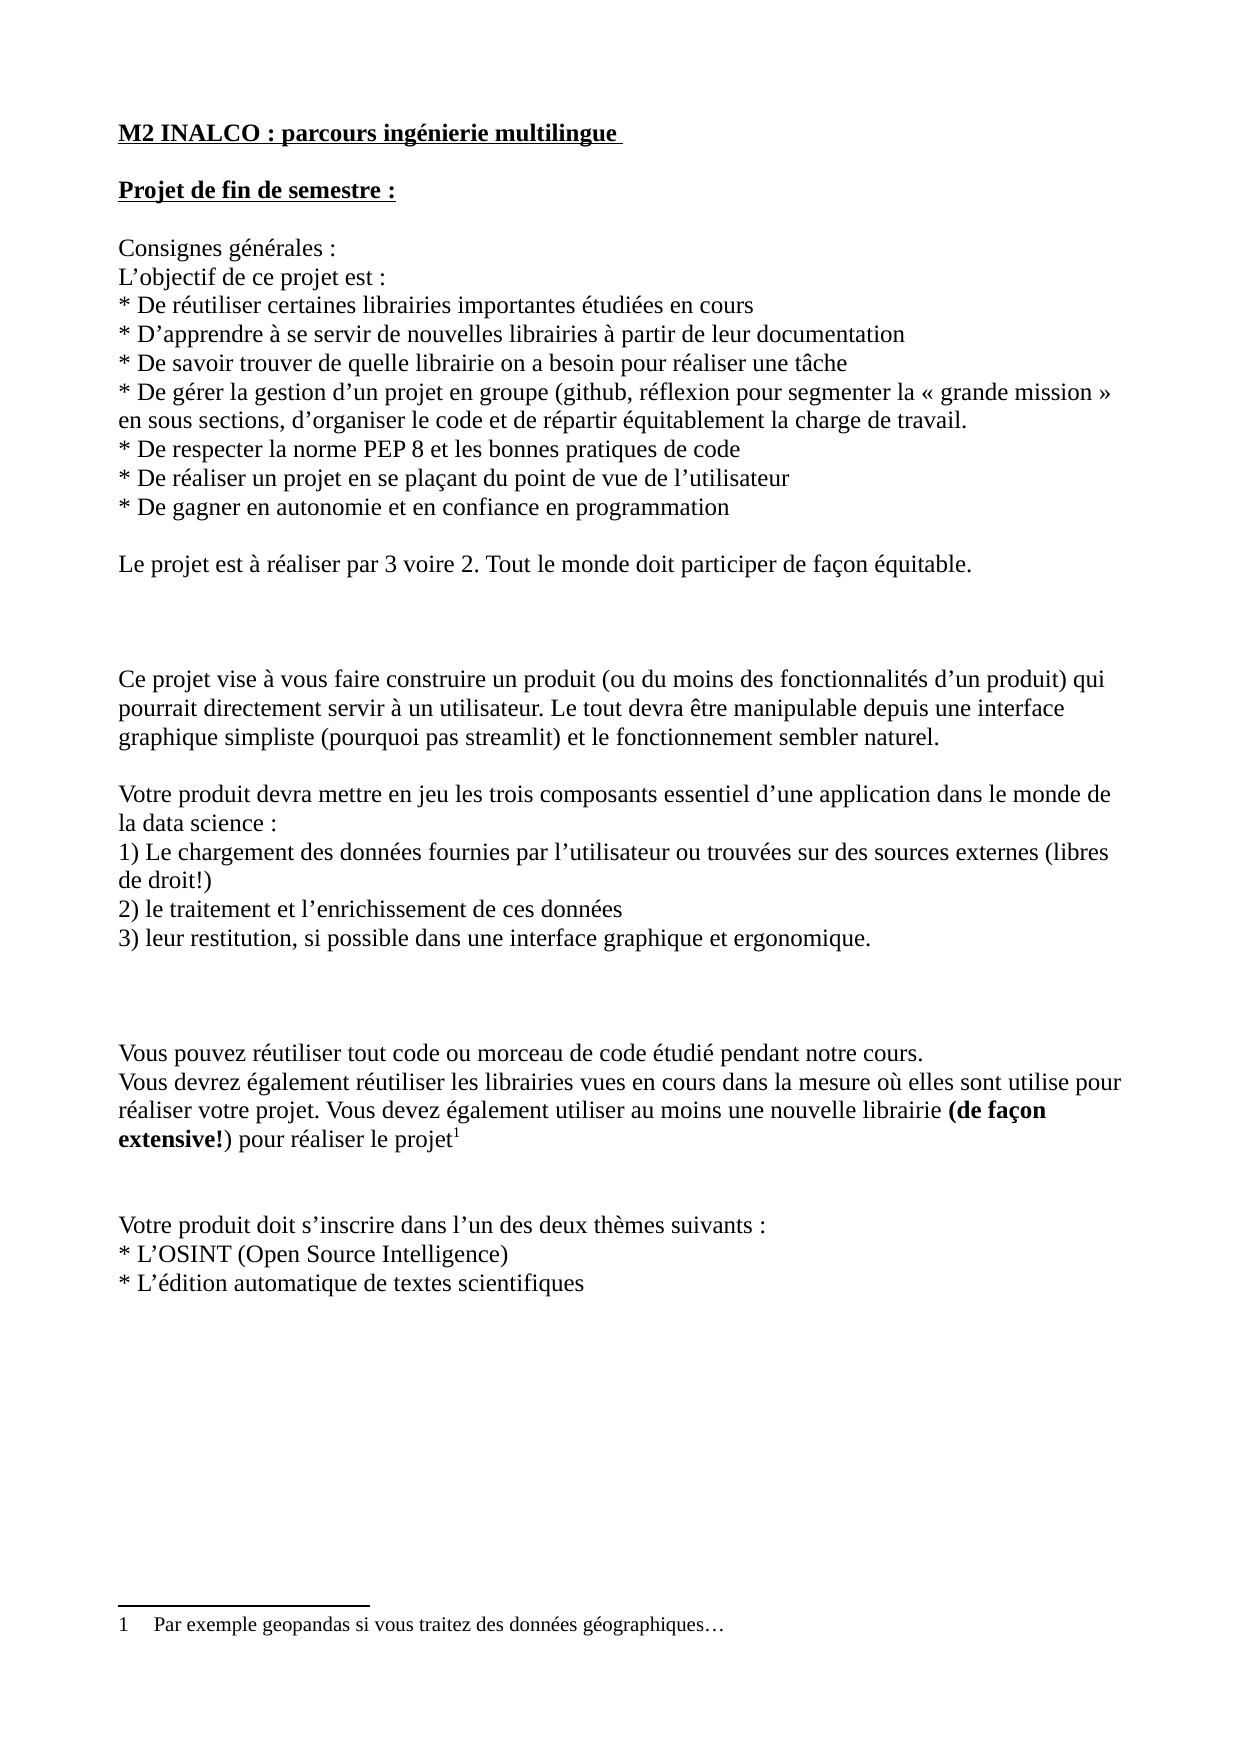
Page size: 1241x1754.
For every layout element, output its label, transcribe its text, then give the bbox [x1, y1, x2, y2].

text * L’édition automatique de textes scientifiques [118, 1268, 1122, 1297]
text * De gagner en autonomie et en confiance en programmation [118, 492, 1122, 521]
text Consignes générales : [118, 233, 1122, 262]
text * De réaliser un projet en se plaçant du point de vue de l’utilisateur [118, 463, 1122, 492]
text Votre produit devra mettre en jeu les trois composants essentiel d’une application dans le monde de la data science : [118, 779, 1122, 837]
text * D’apprendre à se servir de nouvelles librairies à partir de leur documentation [118, 319, 1122, 348]
text * L’OSINT (Open Source Intelligence) [118, 1239, 1122, 1268]
text * De gérer la gestion d’un projet en groupe (github, réflexion pour segmenter la « grande mission » en sous sections, d’organiser le code et de répartir équitablement la charge de travail. [118, 377, 1122, 434]
text * De savoir trouver de quelle librairie on a besoin pour réaliser une tâche [118, 348, 1122, 377]
text * De respecter la norme PEP 8 et les bonnes pratiques de code [118, 434, 1122, 463]
text Vous pouvez réutiliser tout code ou morceau de code étudié pendant notre cours. [118, 1038, 1122, 1067]
text Projet de fin de semestre : [118, 176, 1122, 204]
text Le projet est à réaliser par 3 voire 2. Tout le monde doit participer de façon équitable. [118, 549, 1122, 578]
text M2 INALCO : parcours ingénierie multilingue [118, 118, 1122, 147]
text Vous devrez également réutiliser les librairies vues en cours dans la mesure où elles sont utilise pour réaliser votre projet. Vous devez également utiliser au moins une nouvelle librairie (de façon extensive!) pour réaliser le projet [118, 1067, 1122, 1153]
text 1) Le chargement des données fournies par l’utilisateur ou trouvées sur des sources externes (libres de droit!) [118, 837, 1122, 894]
text * De réutiliser certaines librairies importantes étudiées en cours [118, 291, 1122, 319]
text L’objectif de ce projet est : [118, 262, 1122, 291]
text 2) le traitement et l’enrichissement de ces données [118, 894, 1122, 923]
text Votre produit doit s’inscrire dans l’un des deux thèmes suivants : [118, 1211, 1122, 1239]
text Par exemple geopandas si vous traitez des données géographiques… [118, 1612, 1122, 1636]
text Ce projet vise à vous faire construire un produit (ou du moins des fonctionnalités d’un produit) qui pourrait directement servir à un utilisateur. Le tout devra être manipulable depuis une interface graphique simpliste (pourquoi pas streamlit) et le fonctionnement sembler naturel. [118, 664, 1122, 751]
text 3) leur restitution, si possible dans une interface graphique et ergonomique. [118, 923, 1122, 952]
